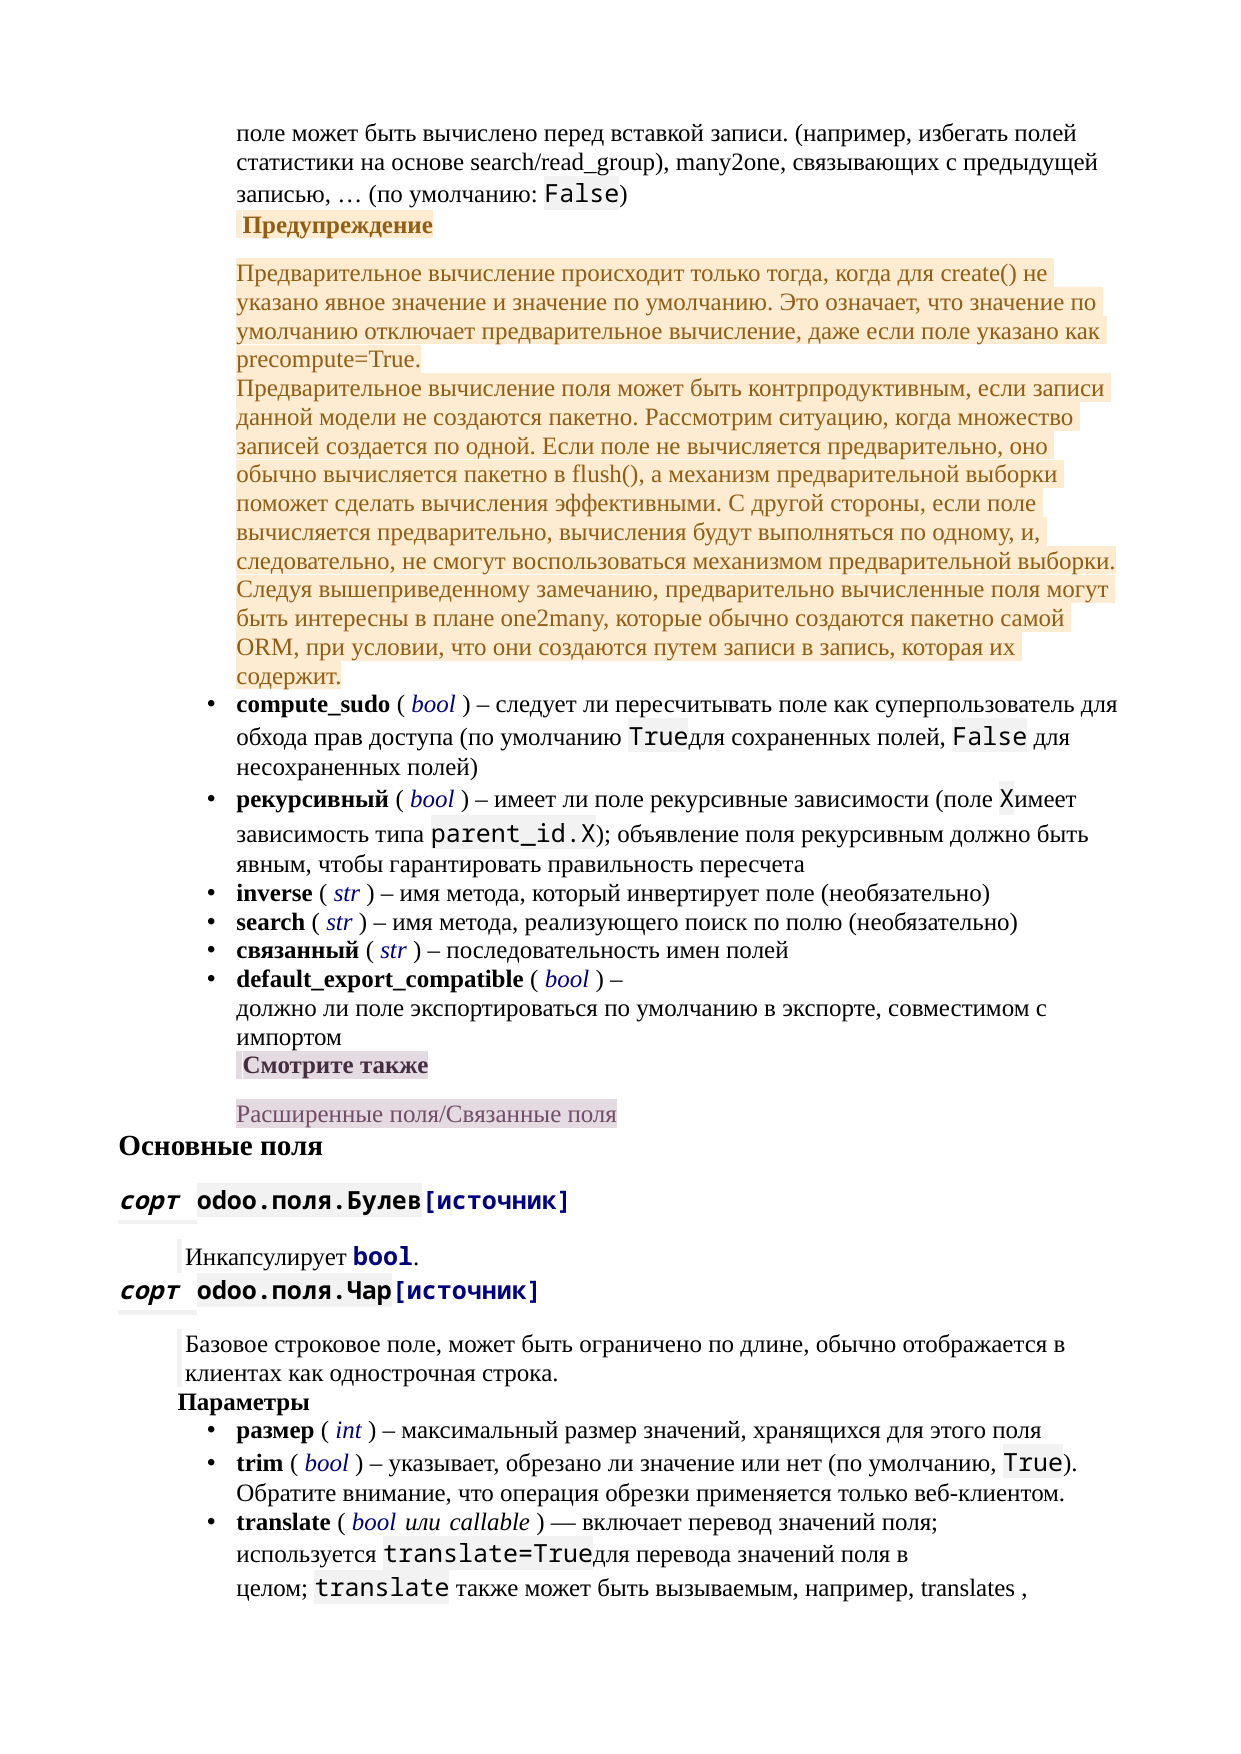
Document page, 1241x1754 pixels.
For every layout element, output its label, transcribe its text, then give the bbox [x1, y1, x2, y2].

list search ( str ) – имя метода, реализующего поиск по полю (необязательно) [236, 907, 1122, 936]
list Расширенные поля/Связанные поля [236, 1099, 1122, 1128]
subtitle Основные поля [118, 1128, 1122, 1161]
list trim ( bool ) – указывает, обрезано ли значение или нет (по умолчанию, True). Обратите внимание, что операция обрезки применяется только веб-клиентом. [236, 1444, 1122, 1507]
list должно ли поле экспортироваться по умолчанию в экспорте, совместимом с импортом [236, 993, 1122, 1051]
subtitle Параметры [177, 1387, 1122, 1416]
list Следуя вышеприведенному замечанию, предварительно вычисленные поля могут быть интересны в плане one2many, которые обычно создаются пакетно самой ORM, при условии, что они создаются путем записи в запись, которая их содержит. [236, 574, 1122, 689]
list Инкапсулирует bool. [182, 1239, 1122, 1273]
list Предупреждение [236, 210, 1122, 238]
list Предварительное вычисление происходит только тогда, когда для create() не указано явное значение и значение по умолчанию. Это означает, что значение по умолчанию отключает предварительное вычисление, даже если поле указано как precompute=True. [236, 258, 1122, 373]
list default_export_compatible ( bool ) – [236, 964, 1122, 993]
list inverse ( str ) – имя метода, который инвертирует поле (необязательно) [236, 878, 1122, 907]
list поле может быть вычислено перед вставкой записи. (например, избегать полей статистики на основе search/read_group), many2one, связывающих с предыдущей записью, … (по умолчанию: False) [236, 118, 1122, 210]
subtitle сорт odoo.поля.Булев[источник] [118, 1183, 1122, 1224]
list Смотрите также [236, 1051, 1122, 1079]
list рекурсивный ( bool ) – имеет ли поле рекурсивные зависимости (поле Xимеет зависимость типа parent_id.X); объявление поля рекурсивным должно быть явным, чтобы гарантировать правильность пересчета [236, 781, 1122, 878]
list связанный ( str ) – последовательность имен полей [236, 936, 1122, 964]
list Предварительное вычисление поля может быть контрпродуктивным, если записи данной модели не создаются пакетно. Рассмотрим ситуацию, когда множество записей создается по одной. Если поле не вычисляется предварительно, оно обычно вычисляется пакетно в flush(), а механизм предварительной выборки поможет сделать вычисления эффективными. С другой стороны, если поле вычисляется предварительно, вычисления будут выполняться по одному, и, следовательно, не смогут воспользоваться механизмом предварительной выборки. [236, 373, 1122, 574]
list размер ( int ) – максимальный размер значений, хранящихся для этого поля [236, 1416, 1122, 1444]
list translate ( bool или callable ) — включает перевод значений поля; используется translate=Trueдля перевода значений поля в целом; translate также может быть вызываемым, например, translates , [236, 1507, 1122, 1604]
list Базовое строковое поле, может быть ограничено по длине, обычно отображается в клиентах как однострочная строка. [182, 1329, 1122, 1387]
subtitle сорт odoo.поля.Чар[источник] [118, 1273, 1122, 1315]
list compute_sudo ( bool ) – следует ли пересчитывать поле как суперпользователь для обхода прав доступа (по умолчанию Trueдля сохраненных полей, False для несохраненных полей) [236, 689, 1122, 781]
